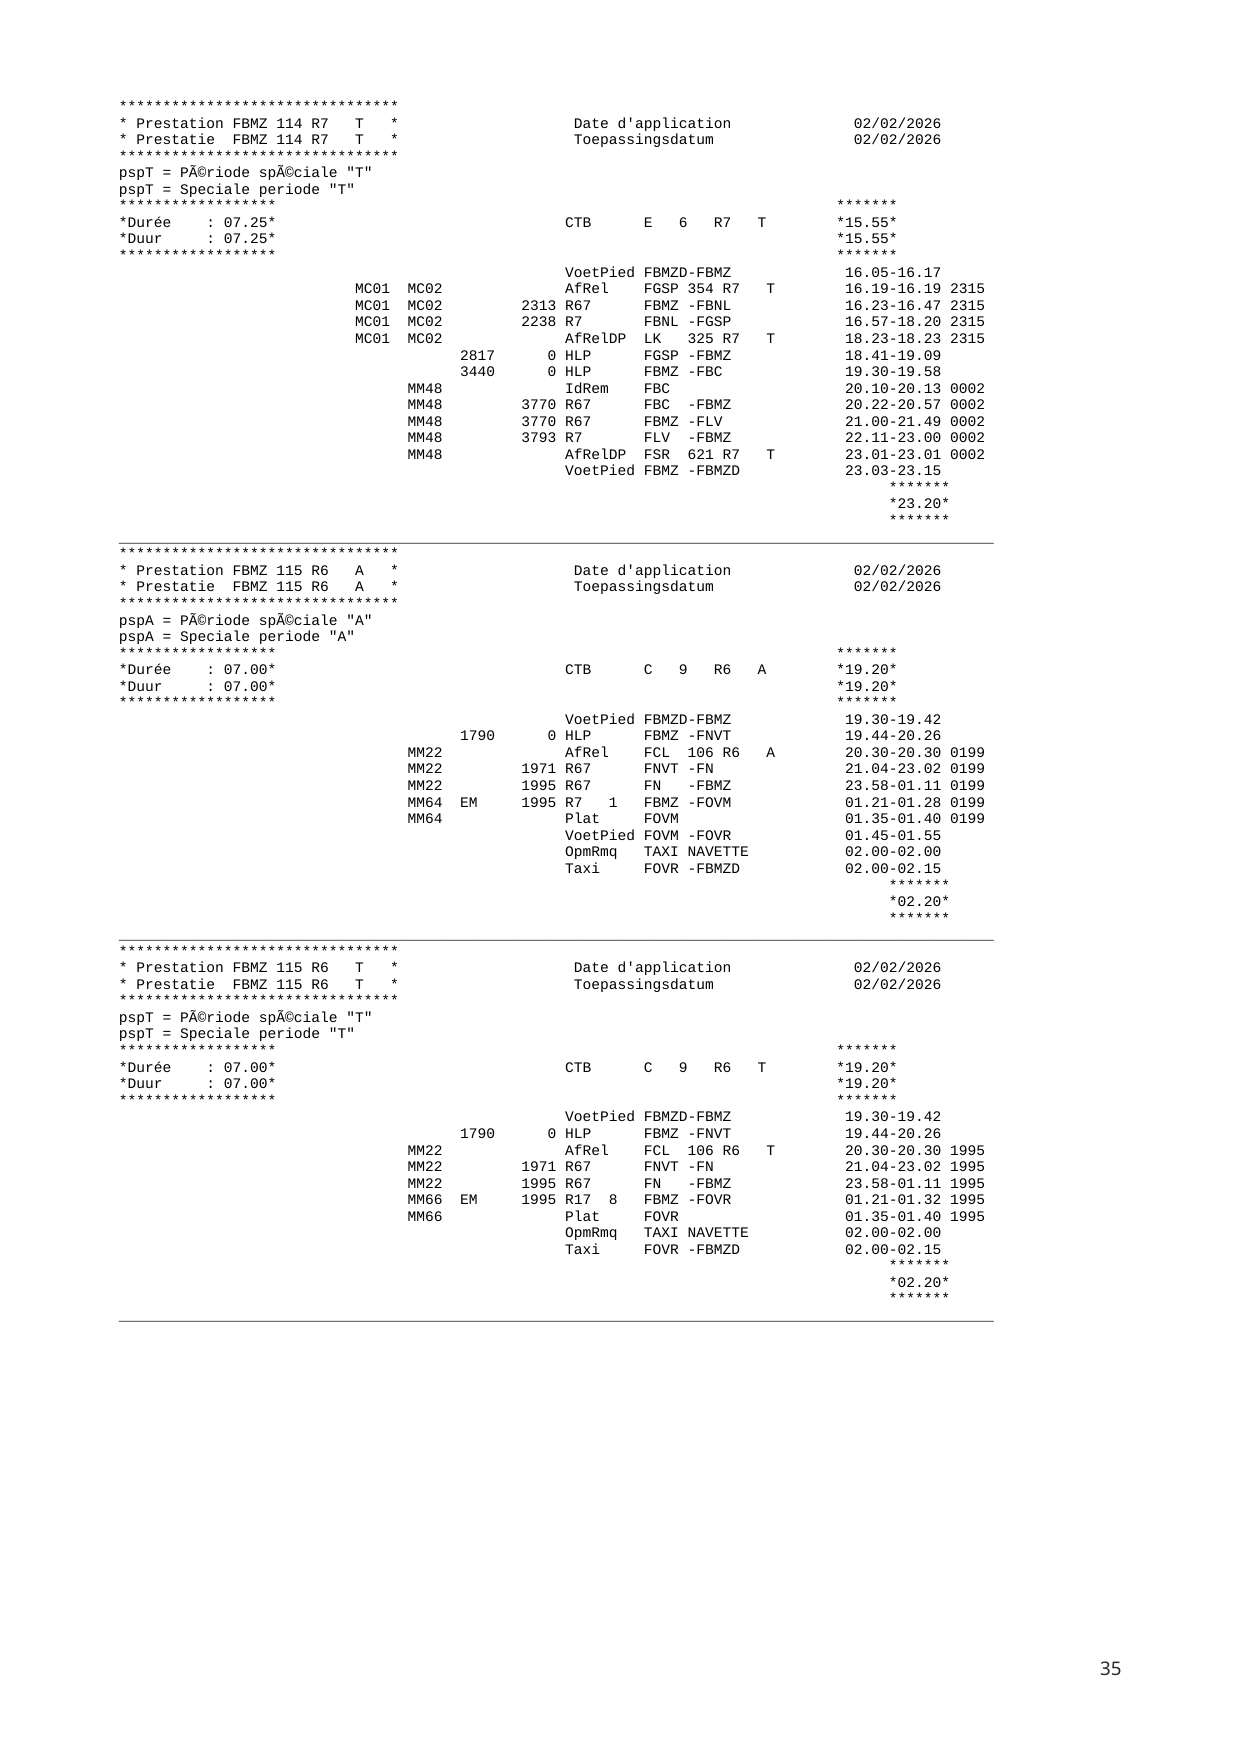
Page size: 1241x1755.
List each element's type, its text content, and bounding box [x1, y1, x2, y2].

text ******************************** * Prestation FBMZ 115 R6 T * Date d'application 02/02/2026 * Prestatie FBMZ 115 R6 T * Toepassingsdatum 02/02/2026 ******************************** pspT = PÃ©riode spÃ©ciale "T" pspT = Speciale periode "T" ****************** ******* *Durée : 07.00* CTB C 9 R6 T *19.20* *Duur : 07.00* *19.20* ****************** ******* VoetPied FBMZD-FBMZ 19.30-19.42 1790 0 HLP FBMZ -FNVT 19.44-20.26 MM22 AfRel FCL 106 R6 T 20.30-20.30 1995 MM22 1971 R67 FNVT -FN 21.04-23.02 1995 MM22 1995 R67 FN -FBMZ 23.58-01.11 1995 MM66 EM 1995 R17 8 FBMZ -FOVR 01.21-01.32 1995 MM66 Plat FOVR 01.35-01.40 1995 OpmRmq TAXI NAVETTE 02.00-02.00 Taxi FOVR -FBMZD 02.00-02.15 ******* *02.20* ******* ____________________________________________________________________________________________________ [119, 944, 1122, 1325]
text ******************************** * Prestation FBMZ 114 R7 T * Date d'application 02/02/2026 * Prestatie FBMZ 114 R7 T * Toepassingsdatum 02/02/2026 ******************************** pspT = PÃ©riode spÃ©ciale "T" pspT = Speciale periode "T" ****************** ******* *Durée : 07.25* CTB E 6 R7 T *15.55* *Duur : 07.25* *15.55* ****************** ******* VoetPied FBMZD-FBMZ 16.05-16.17 MC01 MC02 AfRel FGSP 354 R7 T 16.19-16.19 2315 MC01 MC02 2313 R67 FBMZ -FBNL 16.23-16.47 2315 MC01 MC02 2238 R7 FBNL -FGSP 16.57-18.20 2315 MC01 MC02 AfRelDP LK 325 R7 T 18.23-18.23 2315 2817 0 HLP FGSP -FBMZ 18.41-19.09 3440 0 HLP FBMZ -FBC 19.30-19.58 MM48 IdRem FBC 20.10-20.13 0002 MM48 3770 R67 FBC -FBMZ 20.22-20.57 0002 MM48 3770 R67 FBMZ -FLV 21.00-21.49 0002 MM48 3793 R7 FLV -FBMZ 22.11-23.00 0002 MM48 AfRelDP FSR 621 R7 T 23.01-23.01 0002 VoetPied FBMZ -FBMZD 23.03-23.15 ******* *23.20* ******* ____________________________________________________________________________________________________ [119, 99, 1122, 546]
text ******************************** * Prestation FBMZ 115 R6 A * Date d'application 02/02/2026 * Prestatie FBMZ 115 R6 A * Toepassingsdatum 02/02/2026 ******************************** pspA = PÃ©riode spÃ©ciale "A" pspA = Speciale periode "A" ****************** ******* *Durée : 07.00* CTB C 9 R6 A *19.20* *Duur : 07.00* *19.20* ****************** ******* VoetPied FBMZD-FBMZ 19.30-19.42 1790 0 HLP FBMZ -FNVT 19.44-20.26 MM22 AfRel FCL 106 R6 A 20.30-20.30 0199 MM22 1971 R67 FNVT -FN 21.04-23.02 0199 MM22 1995 R67 FN -FBMZ 23.58-01.11 0199 MM64 EM 1995 R7 1 FBMZ -FOVM 01.21-01.28 0199 MM64 Plat FOVM 01.35-01.40 0199 VoetPied FOVM -FOVR 01.45-01.55 OpmRmq TAXI NAVETTE 02.00-02.00 Taxi FOVR -FBMZD 02.00-02.15 ******* *02.20* ******* ____________________________________________________________________________________________________ [119, 546, 1122, 944]
